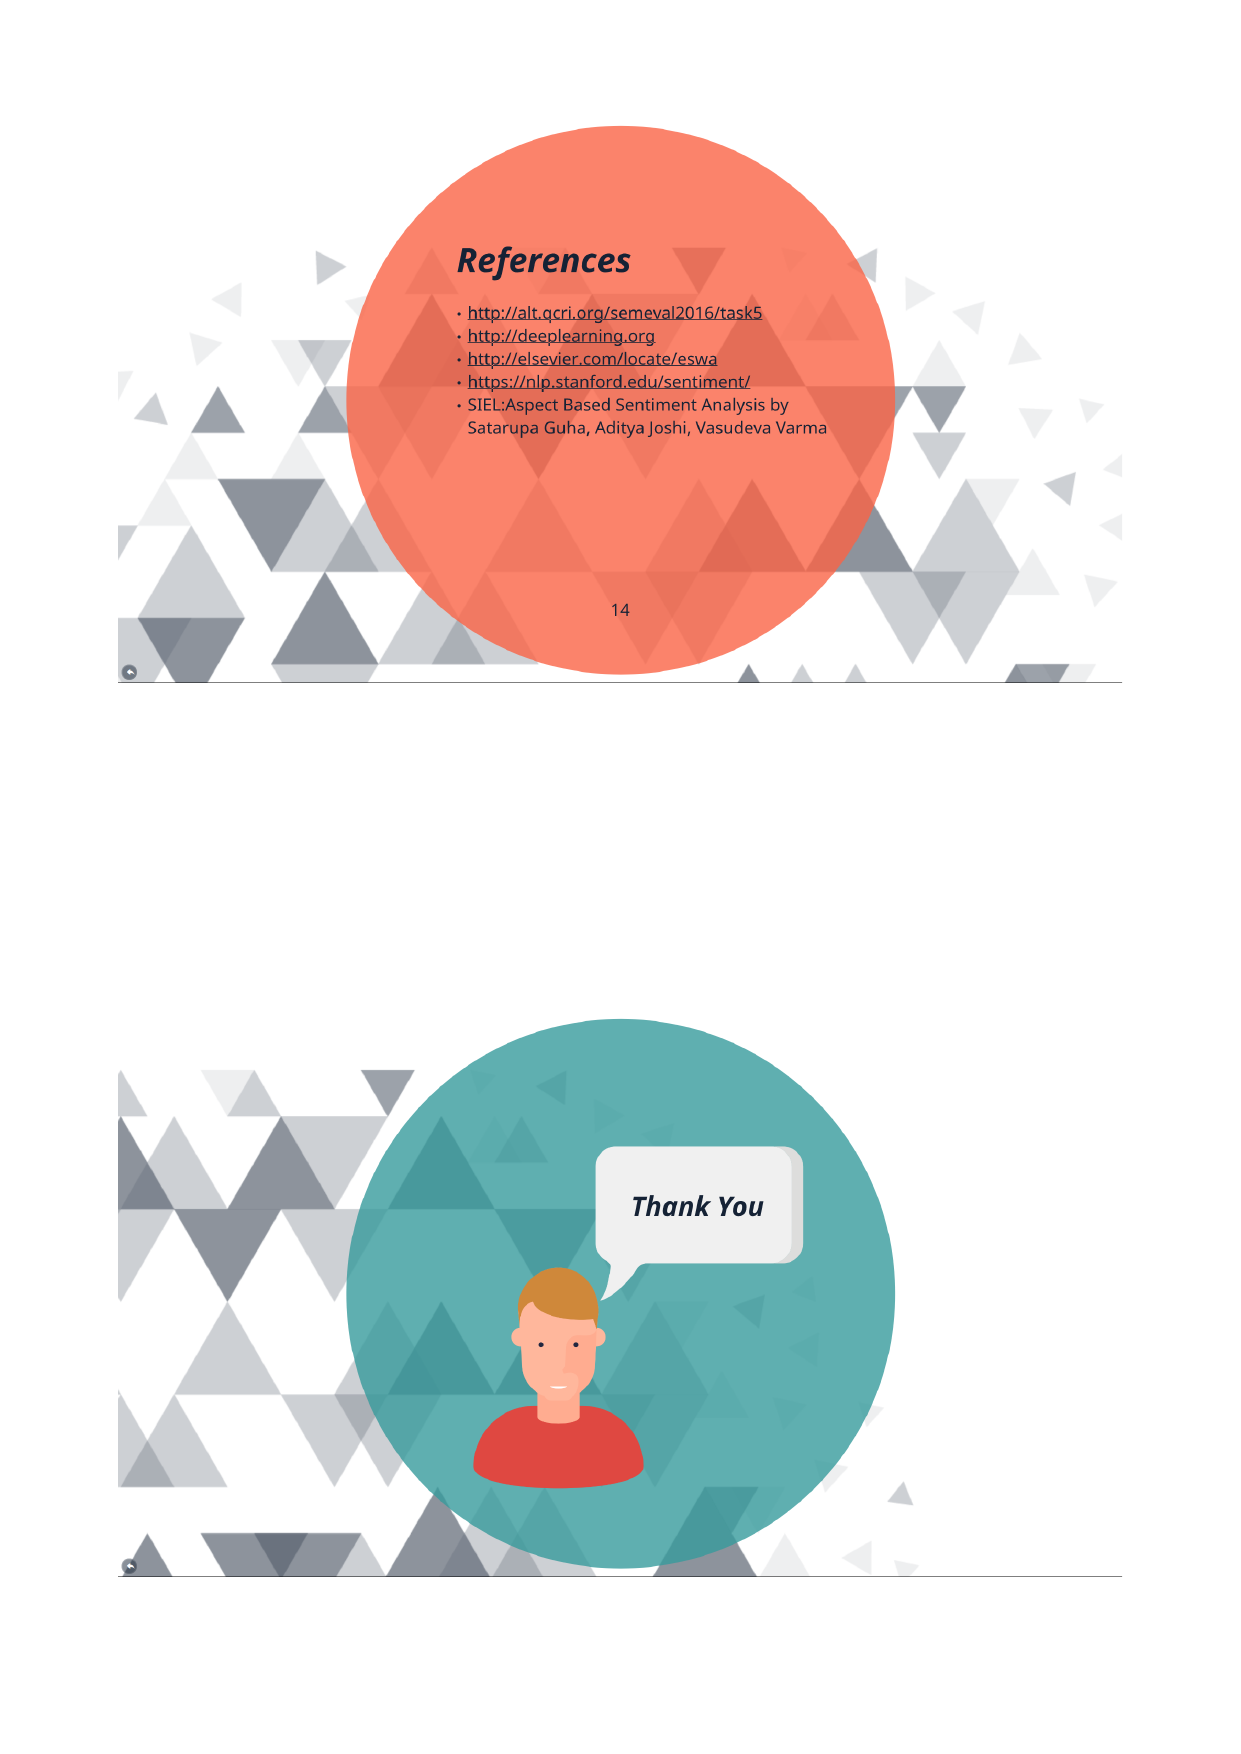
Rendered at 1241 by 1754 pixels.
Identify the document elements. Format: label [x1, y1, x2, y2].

picture [118, 1012, 1123, 1577]
picture [118, 118, 1123, 683]
